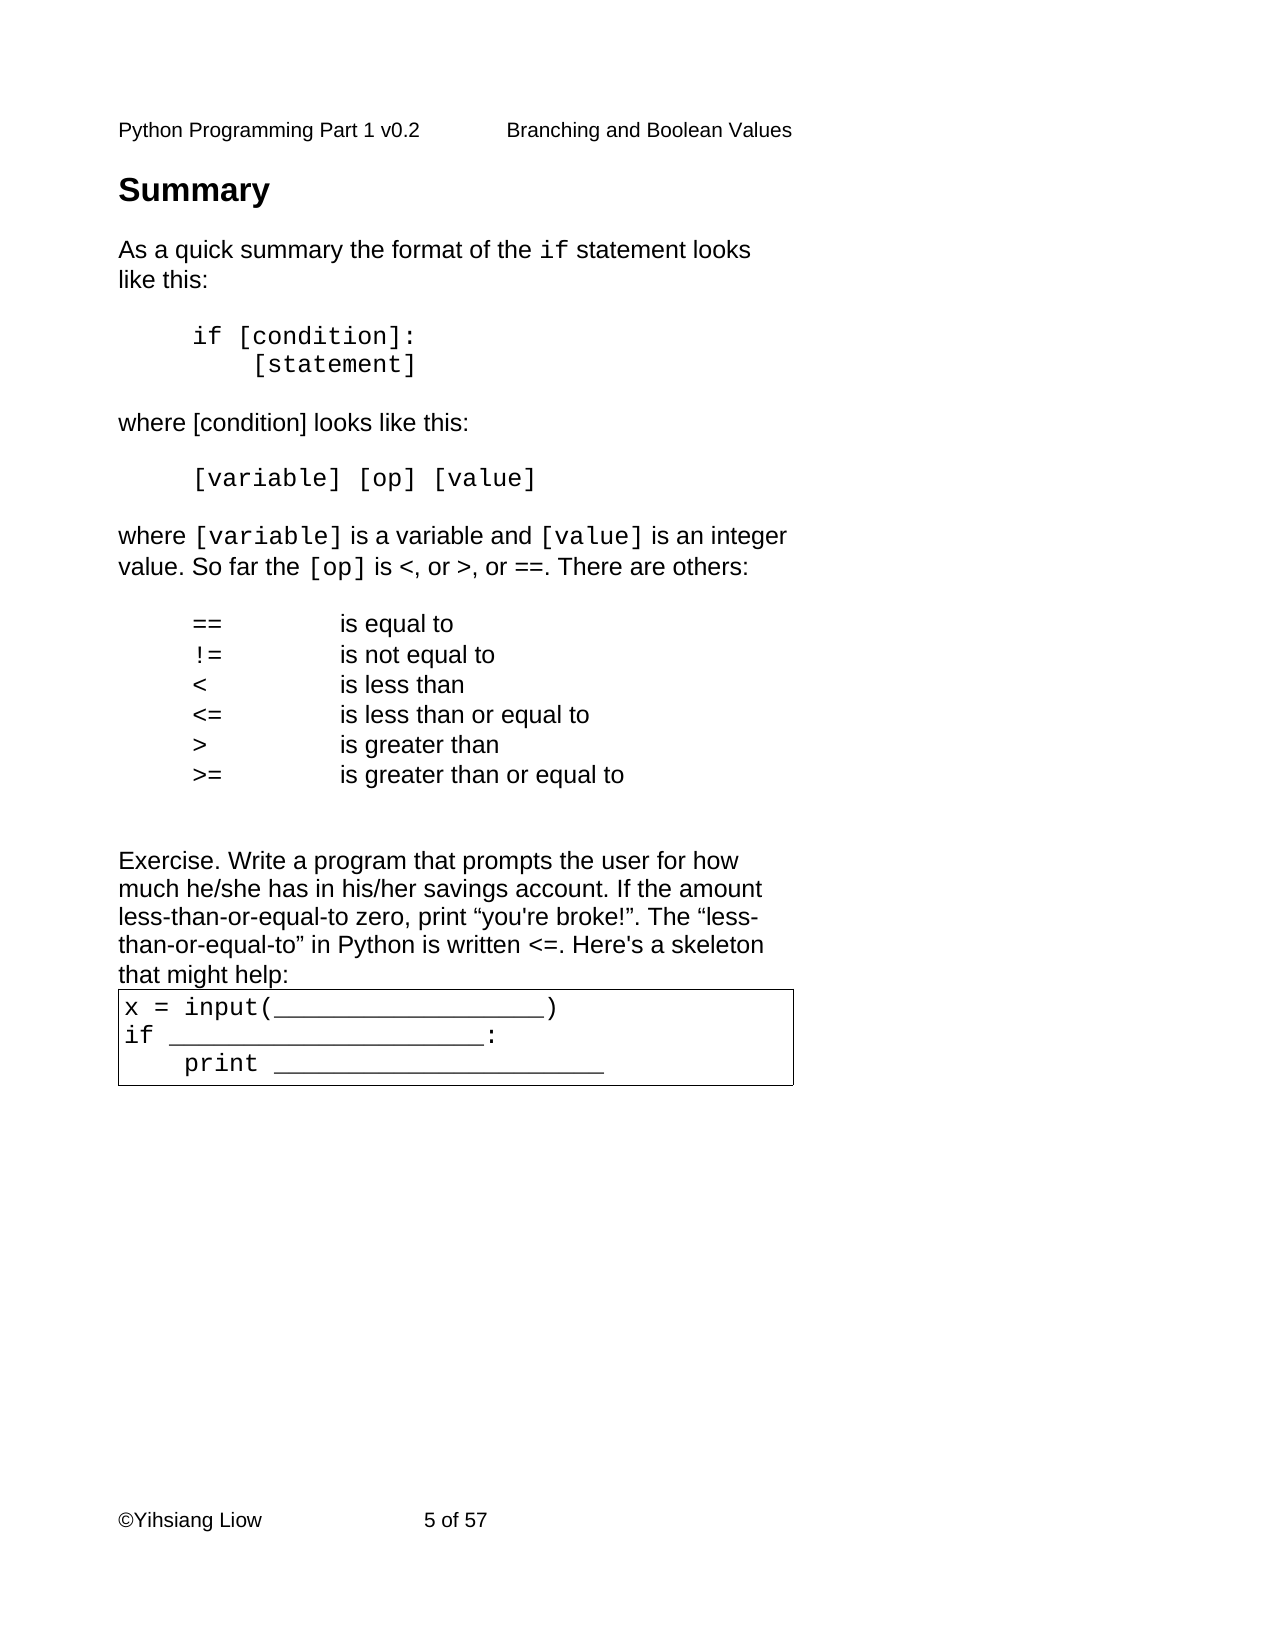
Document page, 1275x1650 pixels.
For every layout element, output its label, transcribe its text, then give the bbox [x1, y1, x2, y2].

text >= is greater than or equal to [118, 761, 793, 791]
text [variable] [op] [value] [118, 464, 793, 494]
text if [condition]: [118, 322, 793, 352]
text As a quick summary the format of the if statement looks like this: [118, 236, 793, 294]
text <= is less than or equal to [118, 701, 793, 731]
text where [condition] looks like this: [118, 408, 793, 436]
text < is less than [118, 671, 793, 701]
text where [variable] is a variable and [value] is an integer value. So far the [op] is <, or >, or ==. There are others: [118, 522, 793, 582]
text Exercise. Write a program that prompts the user for how much he/she has in his/her savings account. If the amount less-than-or-equal-to zero, print “you're broke!”. The “less-than-or-equal-to” in Python is written <=. Here's a skeleton that might help: [118, 847, 793, 988]
text != is not equal to [118, 640, 793, 671]
text > is greater than [118, 731, 793, 761]
table_header x = input(__________________) if _____________________: print ______________________ [119, 990, 793, 1085]
text [statement] [118, 352, 793, 380]
text == is equal to [118, 610, 793, 640]
text Summary [118, 171, 793, 208]
